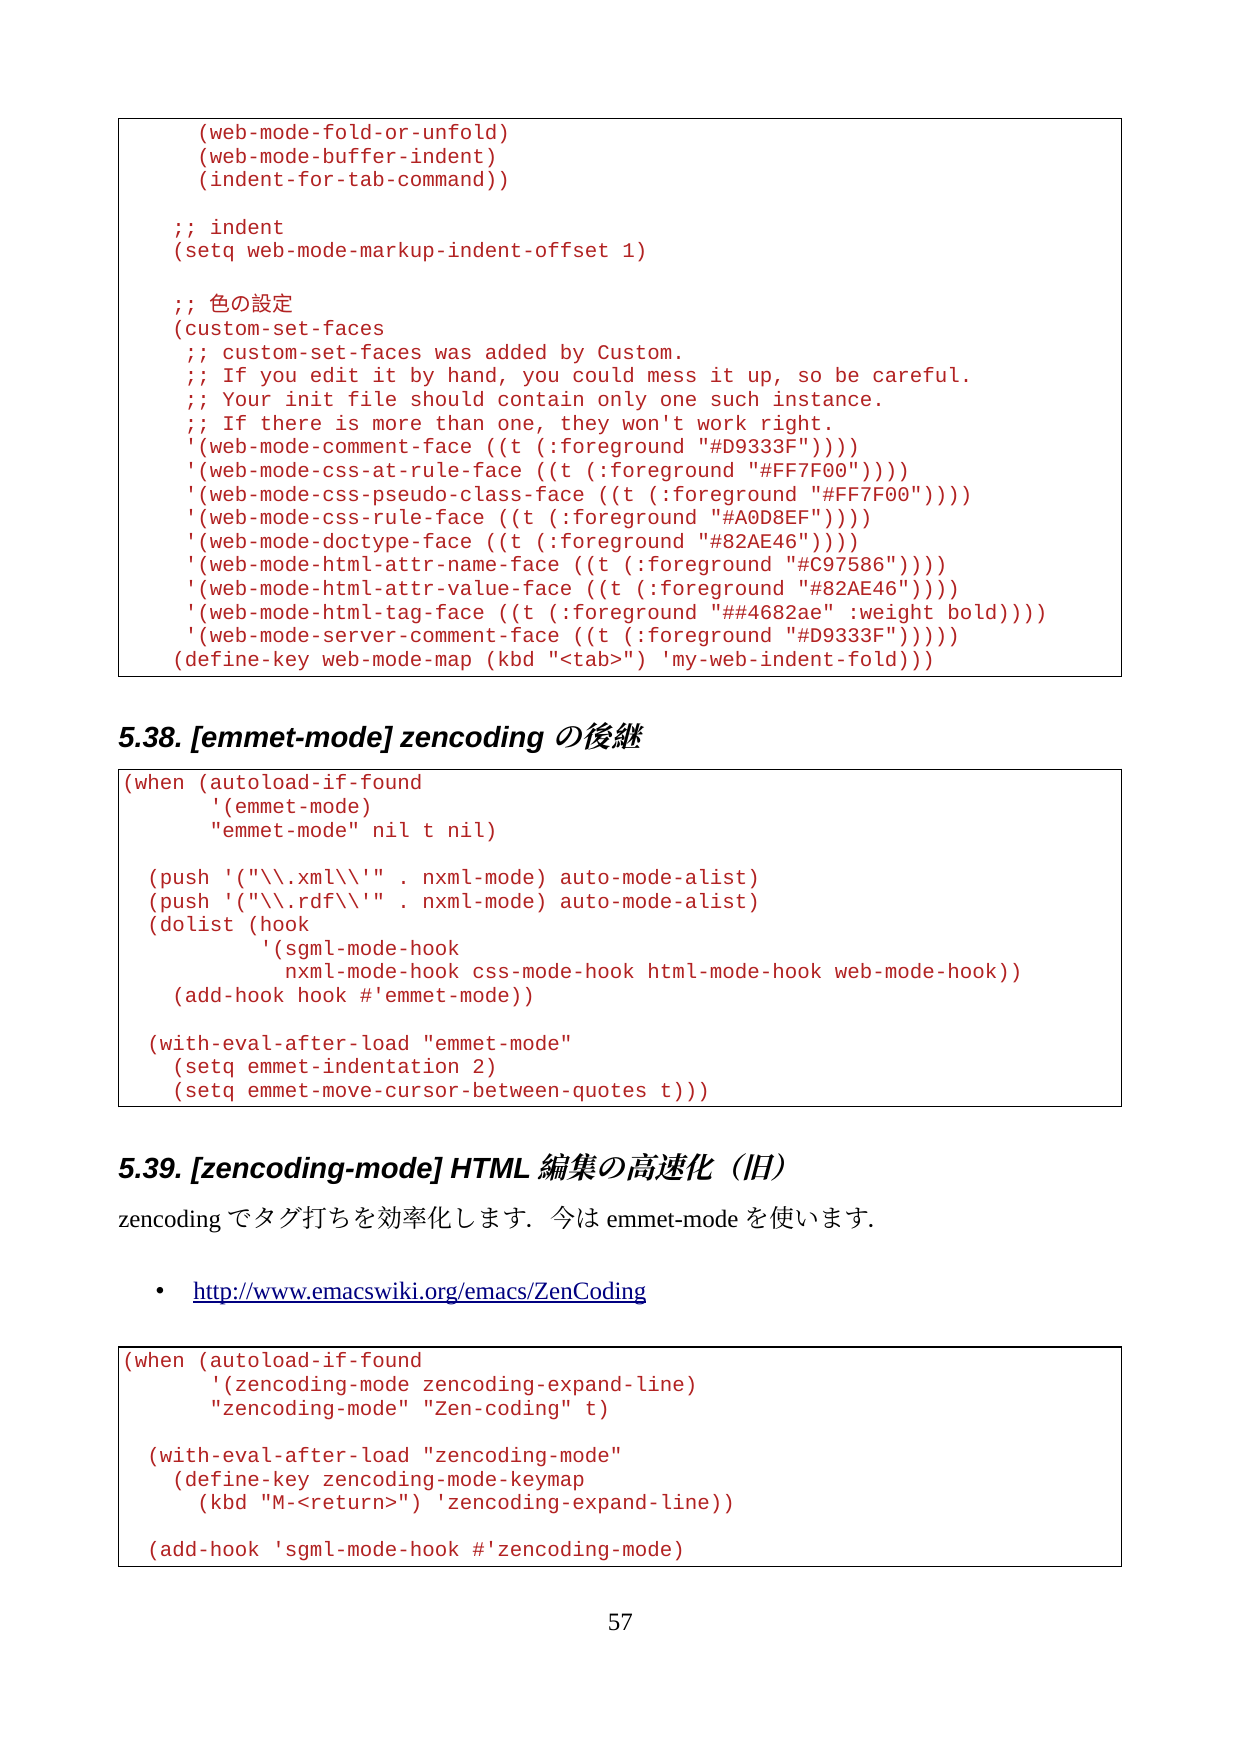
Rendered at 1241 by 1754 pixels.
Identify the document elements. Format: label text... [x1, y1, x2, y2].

text (with-eval-after-load "emmet-mode" [119, 1028, 1121, 1052]
text '(web-mode-html-attr-value-face ((t (:foreground "#82AE46")))) [119, 574, 1121, 598]
text (kbd "M-<return>") 'zencoding-expand-line)) [119, 1488, 1121, 1512]
list http://www.emacswiki.org/emacs/ZenCoding [156, 1276, 1122, 1334]
text '(web-mode-doctype-face ((t (:foreground "#82AE46")))) [119, 527, 1121, 551]
text '(web-mode-css-at-rule-face ((t (:foreground "#FF7F00")))) [119, 456, 1121, 479]
text (with-eval-after-load "zencoding-mode" [119, 1441, 1121, 1464]
subtitle [emmet-mode] zencoding の後継 [118, 714, 1122, 756]
text (custom-set-faces [119, 314, 1121, 338]
text (add-hook 'sgml-mode-hook #'zencoding-mode) [119, 1536, 1121, 1566]
text '(web-mode-server-comment-face ((t (:foreground "#D9333F"))))) [119, 621, 1121, 645]
text ;; If you edit it by hand, you could mess it up, so be careful. [119, 361, 1121, 385]
text zencoding でタグ打ちを効率化します．今は emmet-mode を使います． [118, 1199, 1122, 1264]
text (web-mode-buffer-indent) [119, 142, 1121, 165]
text ;; Your init file should contain only one such instance. [119, 385, 1121, 409]
text (setq emmet-indentation 2) [119, 1052, 1121, 1076]
text (dolist (hook [119, 910, 1121, 934]
text "zencoding-mode" "Zen-coding" t) [119, 1394, 1121, 1417]
text ;; indent [119, 213, 1121, 236]
text (when (autoload-if-found [119, 1348, 1121, 1370]
text (indent-for-tab-command)) [119, 165, 1121, 189]
text '(sgml-mode-hook [119, 934, 1121, 958]
text '(emmet-mode) [119, 792, 1121, 816]
text (push '("\\.xml\\'" . nxml-mode) auto-mode-alist) [119, 863, 1121, 887]
text (when (autoload-if-found [119, 770, 1121, 792]
text '(zencoding-mode zencoding-expand-line) [119, 1370, 1121, 1394]
text '(web-mode-html-attr-name-face ((t (:foreground "#C97586")))) [119, 551, 1121, 574]
text (define-key web-mode-map (kbd "<tab>") 'my-web-indent-fold))) [119, 645, 1121, 676]
text '(web-mode-html-tag-face ((t (:foreground "##4682ae" :weight bold)))) [119, 598, 1121, 621]
text "emmet-mode" nil t nil) [119, 816, 1121, 839]
subtitle [zencoding-mode] HTML編集の高速化（旧） [118, 1145, 1122, 1187]
text ;; custom-set-faces was added by Custom. [119, 338, 1121, 361]
text '(web-mode-css-pseudo-class-face ((t (:foreground "#FF7F00")))) [119, 479, 1121, 503]
text (add-hook hook #'emmet-mode)) [119, 981, 1121, 1005]
text (define-key zencoding-mode-keymap [119, 1464, 1121, 1488]
text ;; 色の設定 [119, 284, 1121, 314]
text '(web-mode-comment-face ((t (:foreground "#D9333F")))) [119, 432, 1121, 456]
text (web-mode-fold-or-unfold) [119, 119, 1121, 142]
text (setq emmet-move-cursor-between-quotes t))) [119, 1076, 1121, 1106]
text '(web-mode-css-rule-face ((t (:foreground "#A0D8EF")))) [119, 503, 1121, 527]
text (setq web-mode-markup-indent-offset 1) [119, 236, 1121, 260]
text ;; If there is more than one, they won't work right. [119, 409, 1121, 432]
text (push '("\\.rdf\\'" . nxml-mode) auto-mode-alist) [119, 887, 1121, 910]
text nxml-mode-hook css-mode-hook html-mode-hook web-mode-hook)) [119, 958, 1121, 981]
